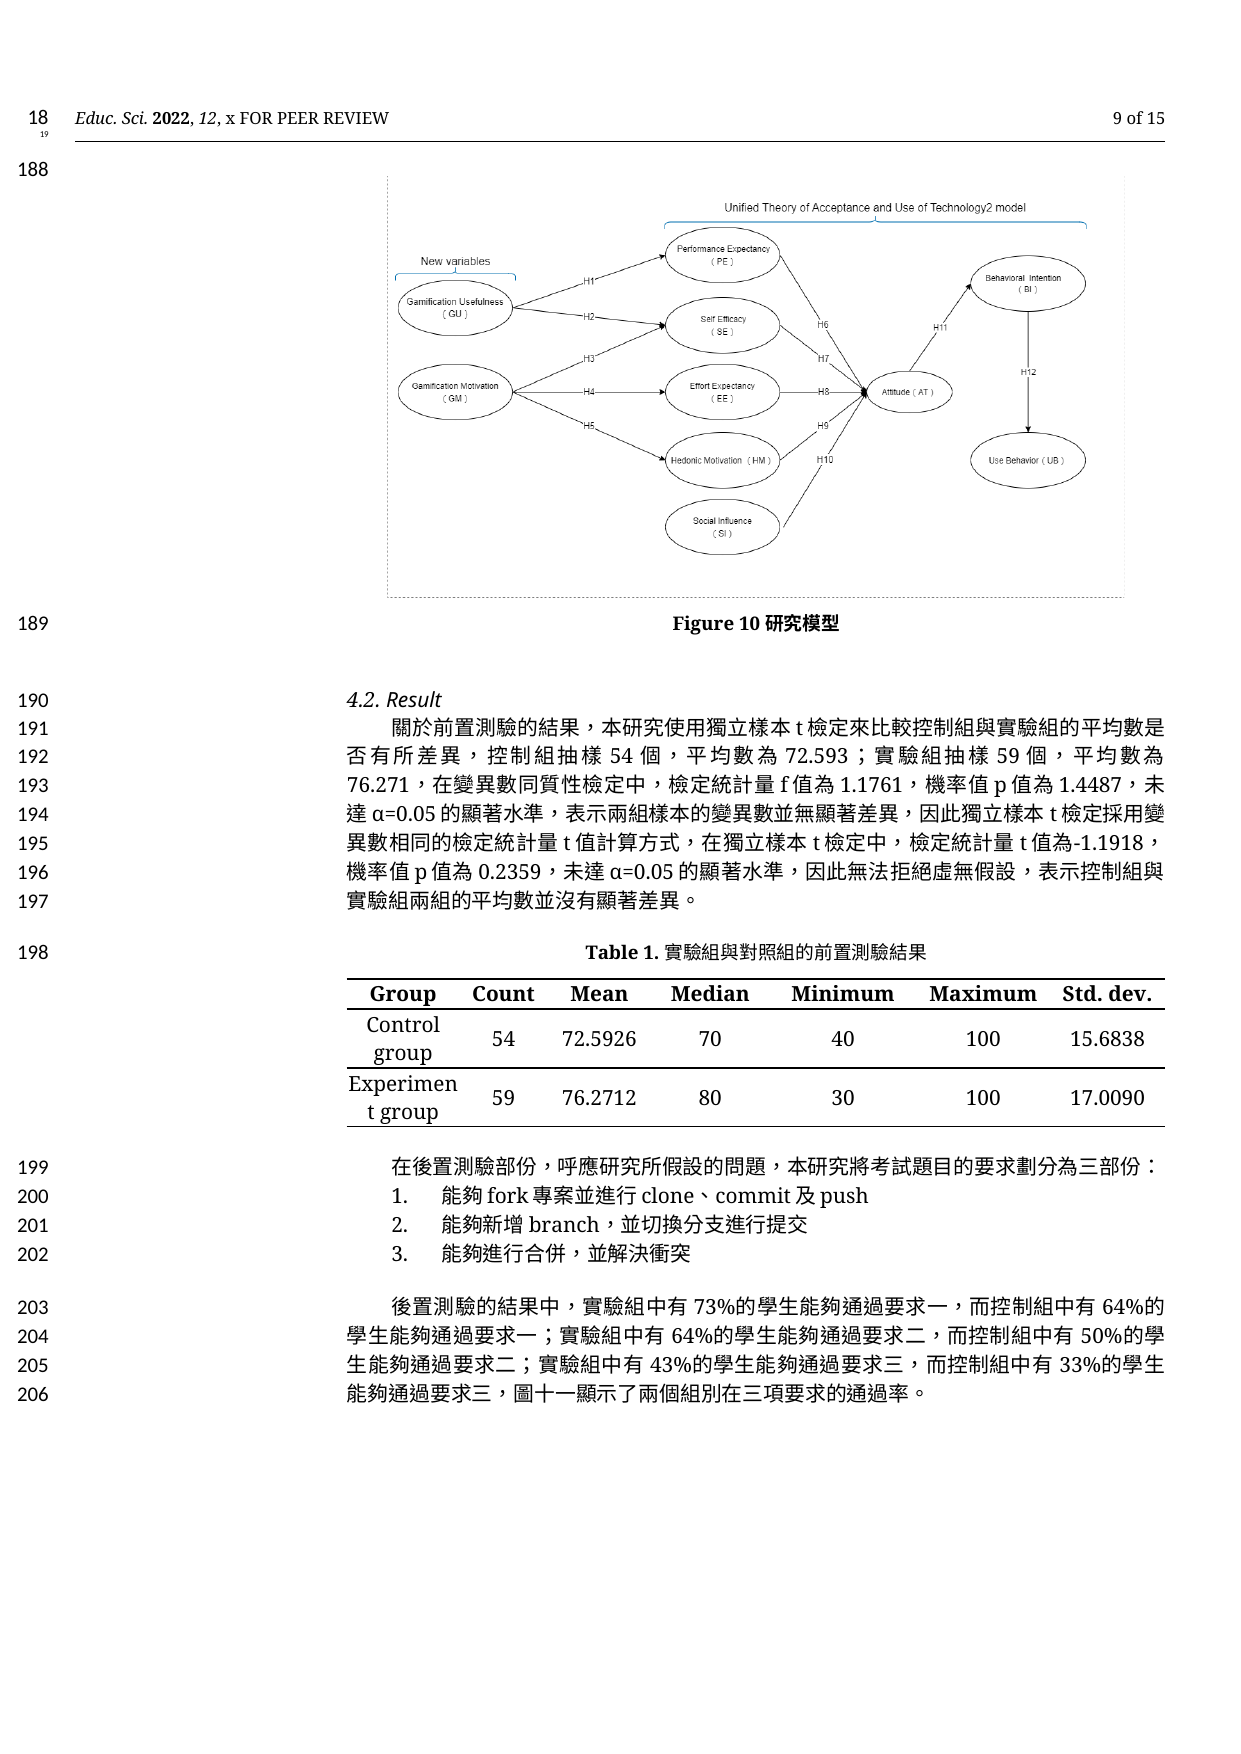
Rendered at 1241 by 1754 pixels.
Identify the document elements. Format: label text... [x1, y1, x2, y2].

text 在後置測驗部份，呼應研究所假設的問題，本研究將考試題目的要求劃分為三部份： [347, 1152, 1165, 1181]
table_cell 80 [651, 1069, 769, 1126]
table_cell 70 [651, 1010, 769, 1067]
table_cell 100 [917, 1069, 1049, 1126]
table_header Maximum [917, 980, 1049, 1008]
table_header Median [651, 980, 769, 1008]
table_header Std. dev. [1050, 980, 1165, 1008]
table_cell Control group [347, 1010, 459, 1067]
table_header Group [347, 980, 459, 1008]
table_cell 76.2712 [548, 1069, 651, 1126]
list 能夠進行合併，並解決衝突 [391, 1238, 1165, 1267]
table_cell 72.5926 [548, 1010, 651, 1067]
text 關於前置測驗的結果，本研究使用獨立樣本t檢定來比較控制組與實驗組的平均數是否有所差異，控制組抽樣54個，平均數為72.593；實驗組抽樣59個，平均數為76.271，在變異數同質性檢定中，檢定統計量f值為1.1761，機率值p值為1.4487，未達α=0.05的顯著水準，表示兩組樣本的變異數並無顯著差異，因此獨立樣本t檢定採用變異數相同的檢定統計量t值計算方式，在獨立樣本t檢定中，檢定統計量t值為-1.1918，機率值p值為0.2359，未達α=0.05的顯著水準，因此無法拒絕虛無假設，表示控制組與實驗組兩組的平均數並沒有顯著差異。 [347, 712, 1165, 914]
list 能夠新增branch，並切換分支進行提交 [391, 1209, 1165, 1238]
table_header Mean [548, 980, 651, 1008]
subtitle 4.2. Result [347, 685, 1165, 712]
text 後置測驗的結果中，實驗組中有73%的學生能夠通過要求一，而控制組中有64%的學生能夠通過要求一；實驗組中有64%的學生能夠通過要求二，而控制組中有50%的學生能夠通過要求二；實驗組中有43%的學生能夠通過要求三，而控制組中有33%的學生能夠通過要求三，圖十一顯示了兩個組別在三項要求的通過率。 [347, 1292, 1165, 1407]
table_cell 59 [459, 1069, 547, 1126]
table_cell 54 [459, 1010, 547, 1067]
text Table 1. 實驗組與對照組的前置測驗結果 [347, 939, 1165, 965]
table_cell 40 [769, 1010, 917, 1067]
table_cell 100 [917, 1010, 1049, 1067]
table_cell 15.6838 [1050, 1010, 1165, 1067]
list 能夠fork專案並進行clone、commit及push [391, 1181, 1165, 1209]
table_cell 30 [769, 1069, 917, 1126]
text Figure 10 研究模型 [347, 610, 1165, 635]
table_cell Experiment group [347, 1069, 459, 1126]
table_cell 17.0090 [1050, 1069, 1165, 1126]
table_header Minimum [769, 980, 917, 1008]
table_header Count [459, 980, 547, 1008]
